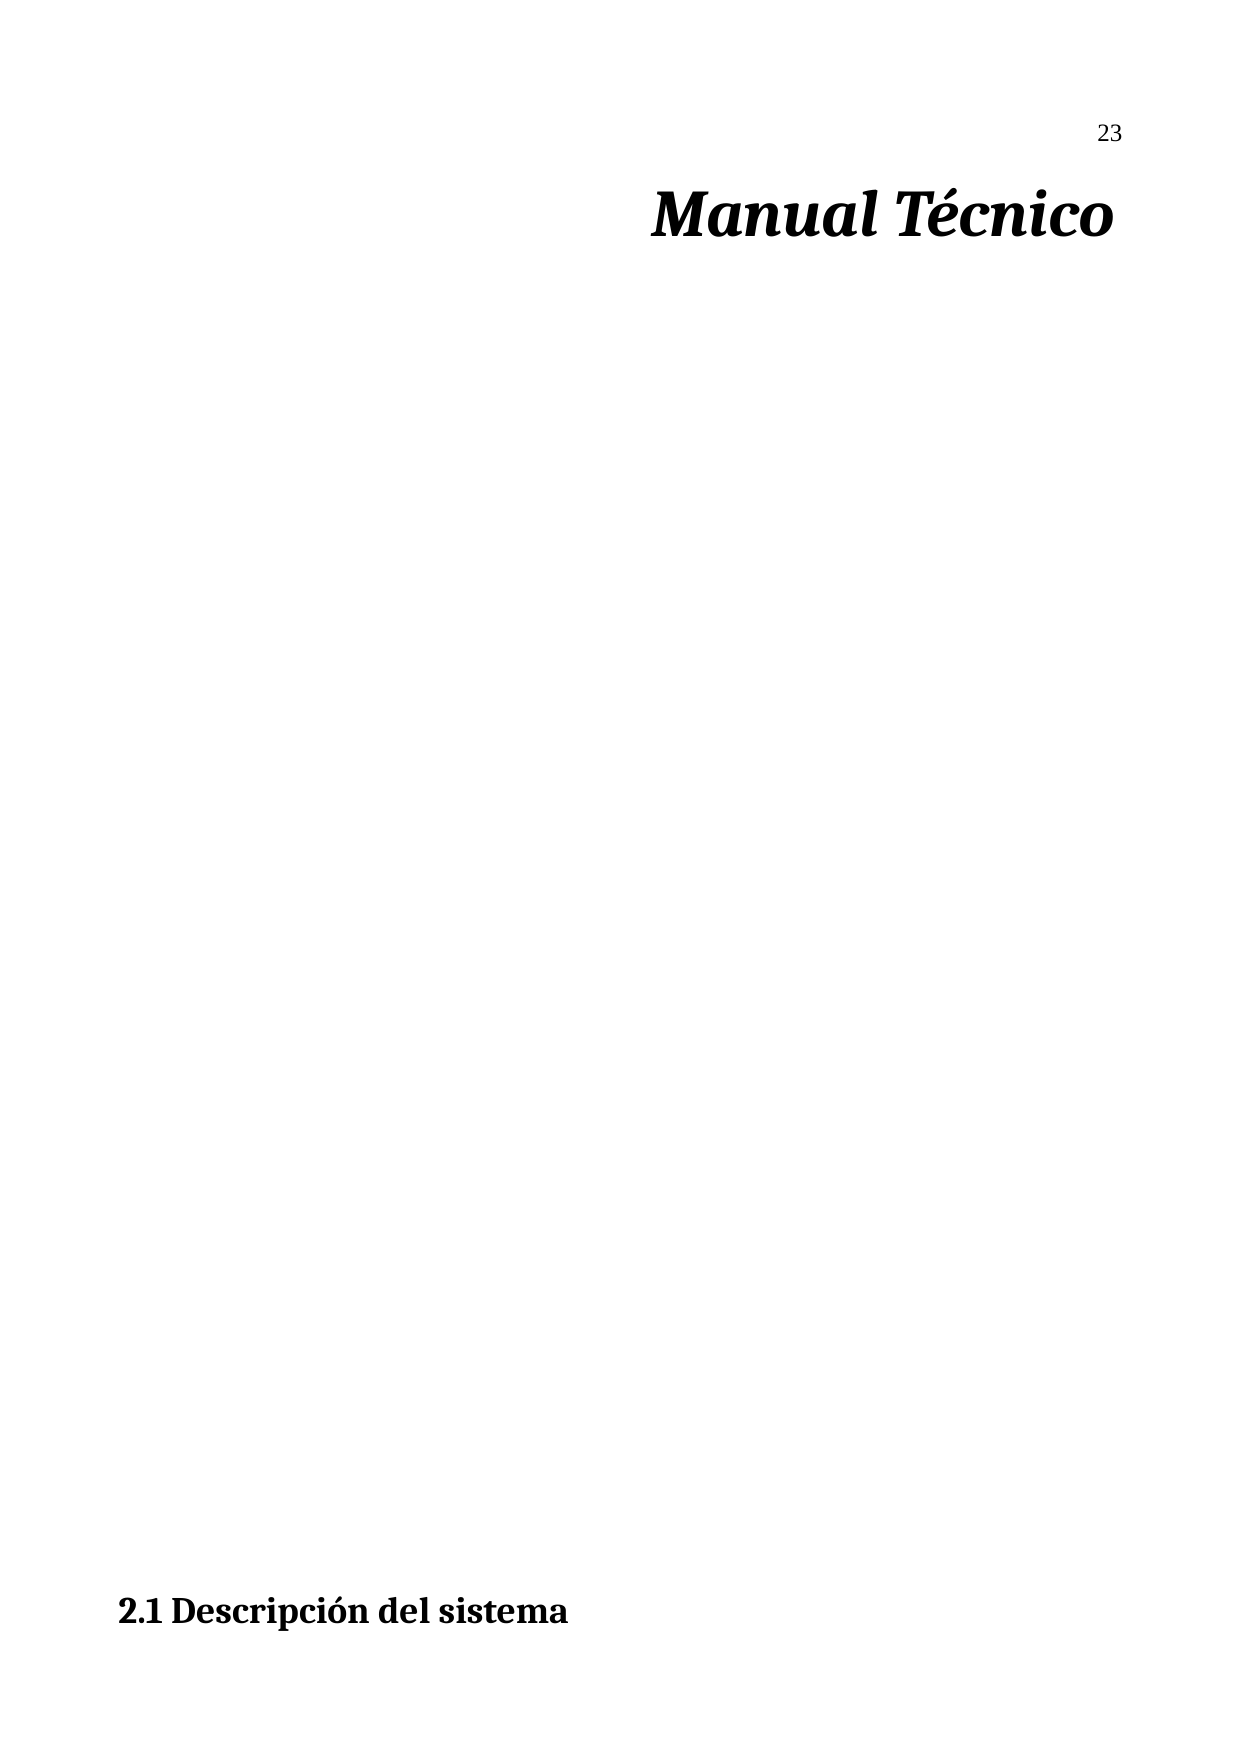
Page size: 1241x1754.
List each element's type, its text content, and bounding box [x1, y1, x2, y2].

text Manual Técnico [118, 176, 1122, 253]
text 2.1 Descripción del sistema [118, 1590, 1122, 1633]
